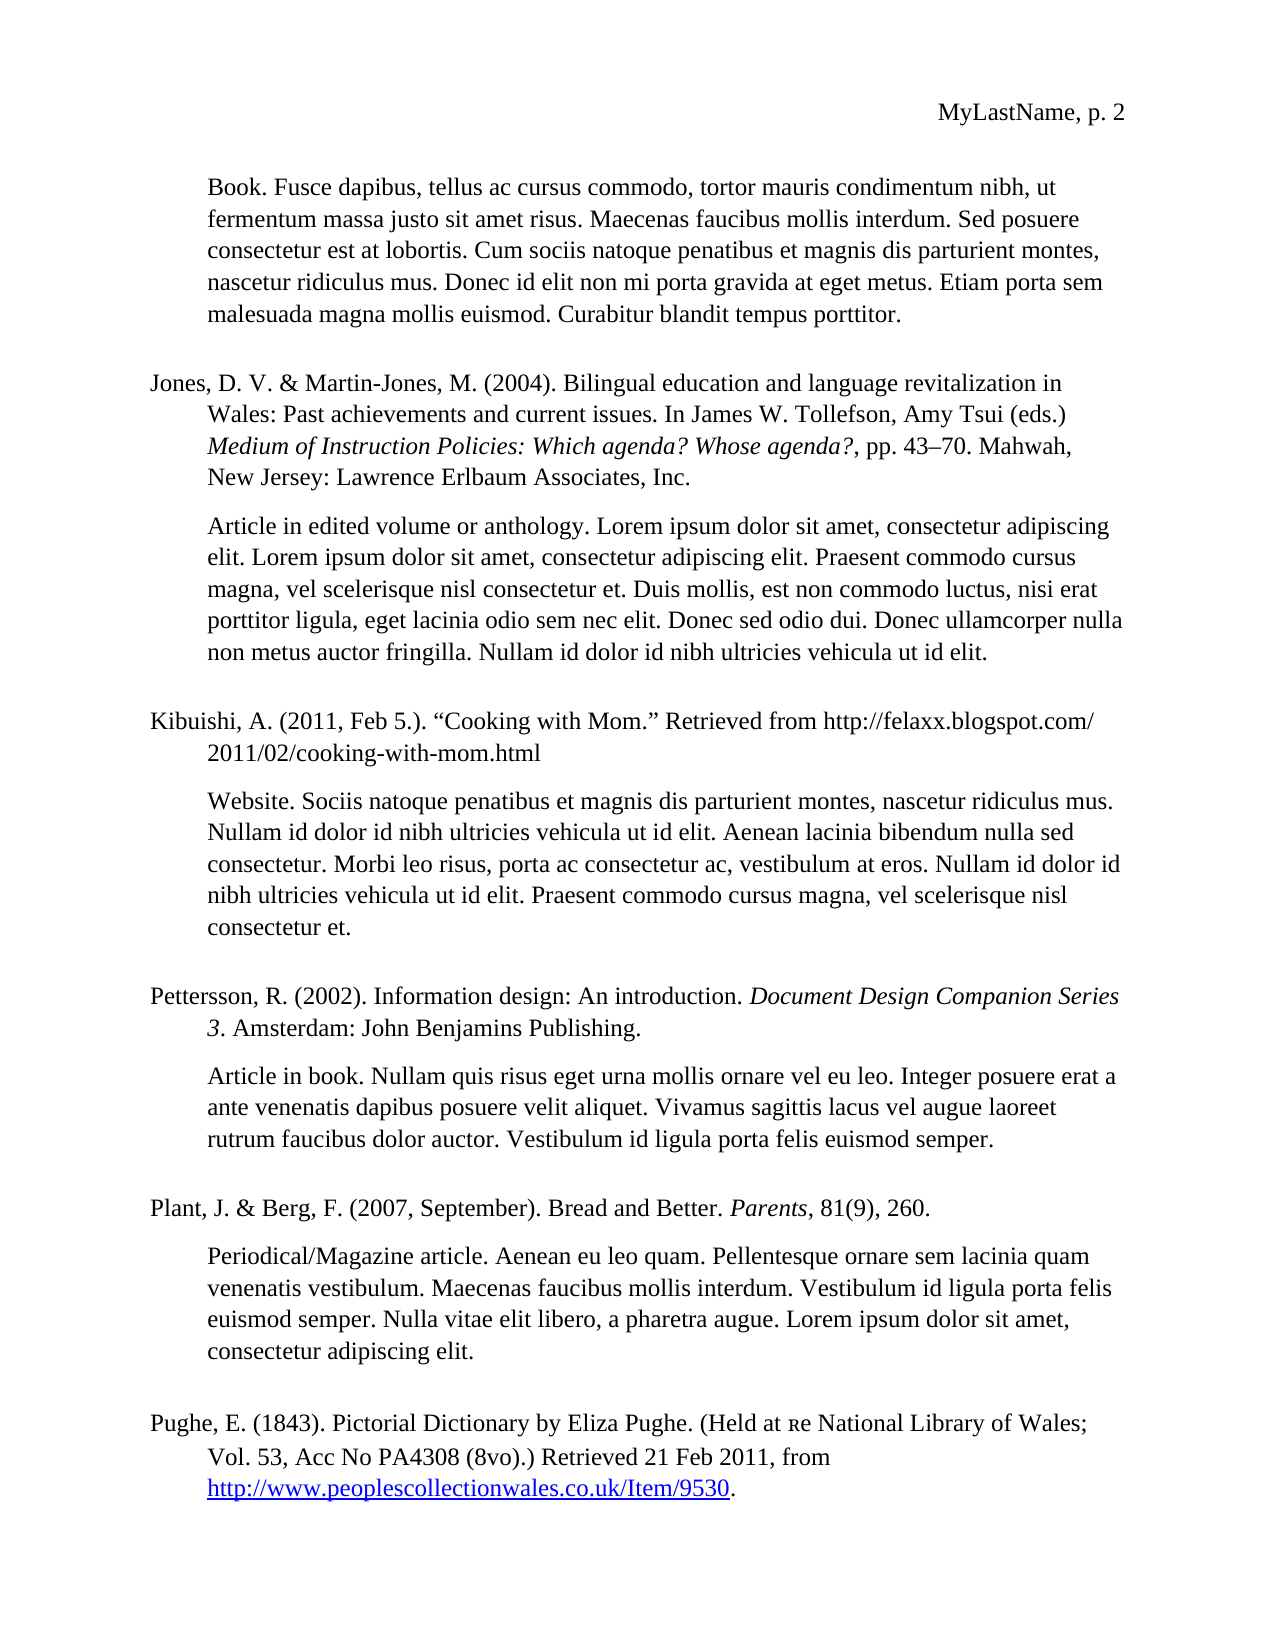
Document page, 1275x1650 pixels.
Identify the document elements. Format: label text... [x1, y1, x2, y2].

text Jones, D. V. & Martin-Jones, M. (2004). Bilingual education and language revitalization in Wales: Past achievements and current issues. In James W. Tollefson, Amy Tsui (eds.) Medium of Instruction Policies: Which agenda? Whose agenda?, pp. 43–70. Mahwah, New Jersey: Lawrence Erlbaum Associates, Inc. [150, 368, 1125, 491]
text Article in edited volume or anthology. Lorem ipsum dolor sit amet, consectetur adipiscing elit. Lorem ipsum dolor sit amet, consectetur adipiscing elit. Praesent commodo cursus magna, vel scelerisque nisl consectetur et. Duis mollis, est non commodo luctus, nisi erat porttitor ligula, eget lacinia odio sem nec elit. Donec sed odio dui. Donec ullamcorper nulla non metus auctor fringilla. Nullam id dolor id nibh ultricies vehicula ut id elit. [207, 511, 1125, 666]
text Pettersson, R. (2002). Information design: An introduction. Document Design Companion Series 3. Amsterdam: John Benjamins Publishing. [150, 981, 1125, 1041]
text Pughe, E. (1843). Pictorial Dictionary by Eliza Pughe. (Held at e National Library of Wales; Vol. 53, Acc No PA4308 (8vo).) Retrieved 21 Feb 2011, from http://www.peoplescollectionwales.co.uk/Item/9530. [150, 1405, 1125, 1502]
text Plant, J. & Berg, F. (2007, September). Bread and Better. Parents, 81(9), 260. [150, 1193, 1125, 1222]
text Kibuishi, A. (2011, Feb 5.). “Cooking with Mom.” Retrieved from http://felaxx.blogspot.com/ 2011/02/cooking-with-mom.html [150, 706, 1125, 766]
text Periodical/Magazine article. Aenean eu leo quam. Pellentesque ornare sem lacinia quam venenatis vestibulum. Maecenas faucibus mollis interdum. Vestibulum id ligula porta felis euismod semper. Nulla vitae elit libero, a pharetra augue. Lorem ipsum dolor sit amet, consectetur adipiscing elit. [207, 1241, 1125, 1365]
text Article in book. Nullam quis risus eget urna mollis ornare vel eu leo. Integer posuere erat a ante venenatis dapibus posuere velit aliquet. Vivamus sagittis lacus vel augue laoreet rutrum faucibus dolor auctor. Vestibulum id ligula porta felis euismod semper. [207, 1061, 1125, 1153]
text Book. Fusce dapibus, tellus ac cursus commodo, tortor mauris condimentum nibh, ut fermentum massa justo sit amet risus. Maecenas faucibus mollis interdum. Sed posuere consectetur est at lobortis. Cum sociis natoque penatibus et magnis dis parturient montes, nascetur ridiculus mus. Donec id elit non mi porta gravida at eget metus. Etiam porta sem malesuada magna mollis euismod. Curabitur blandit tempus porttitor. [207, 172, 1125, 327]
text Website. Sociis natoque penatibus et magnis dis parturient montes, nascetur ridiculus mus. Nullam id dolor id nibh ultricies vehicula ut id elit. Aenean lacinia bibendum nulla sed consectetur. Morbi leo risus, porta ac consectetur ac, vestibulum at eros. Nullam id dolor id nibh ultricies vehicula ut id elit. Praesent commodo cursus magna, vel scelerisque nisl consectetur et. [207, 786, 1125, 941]
